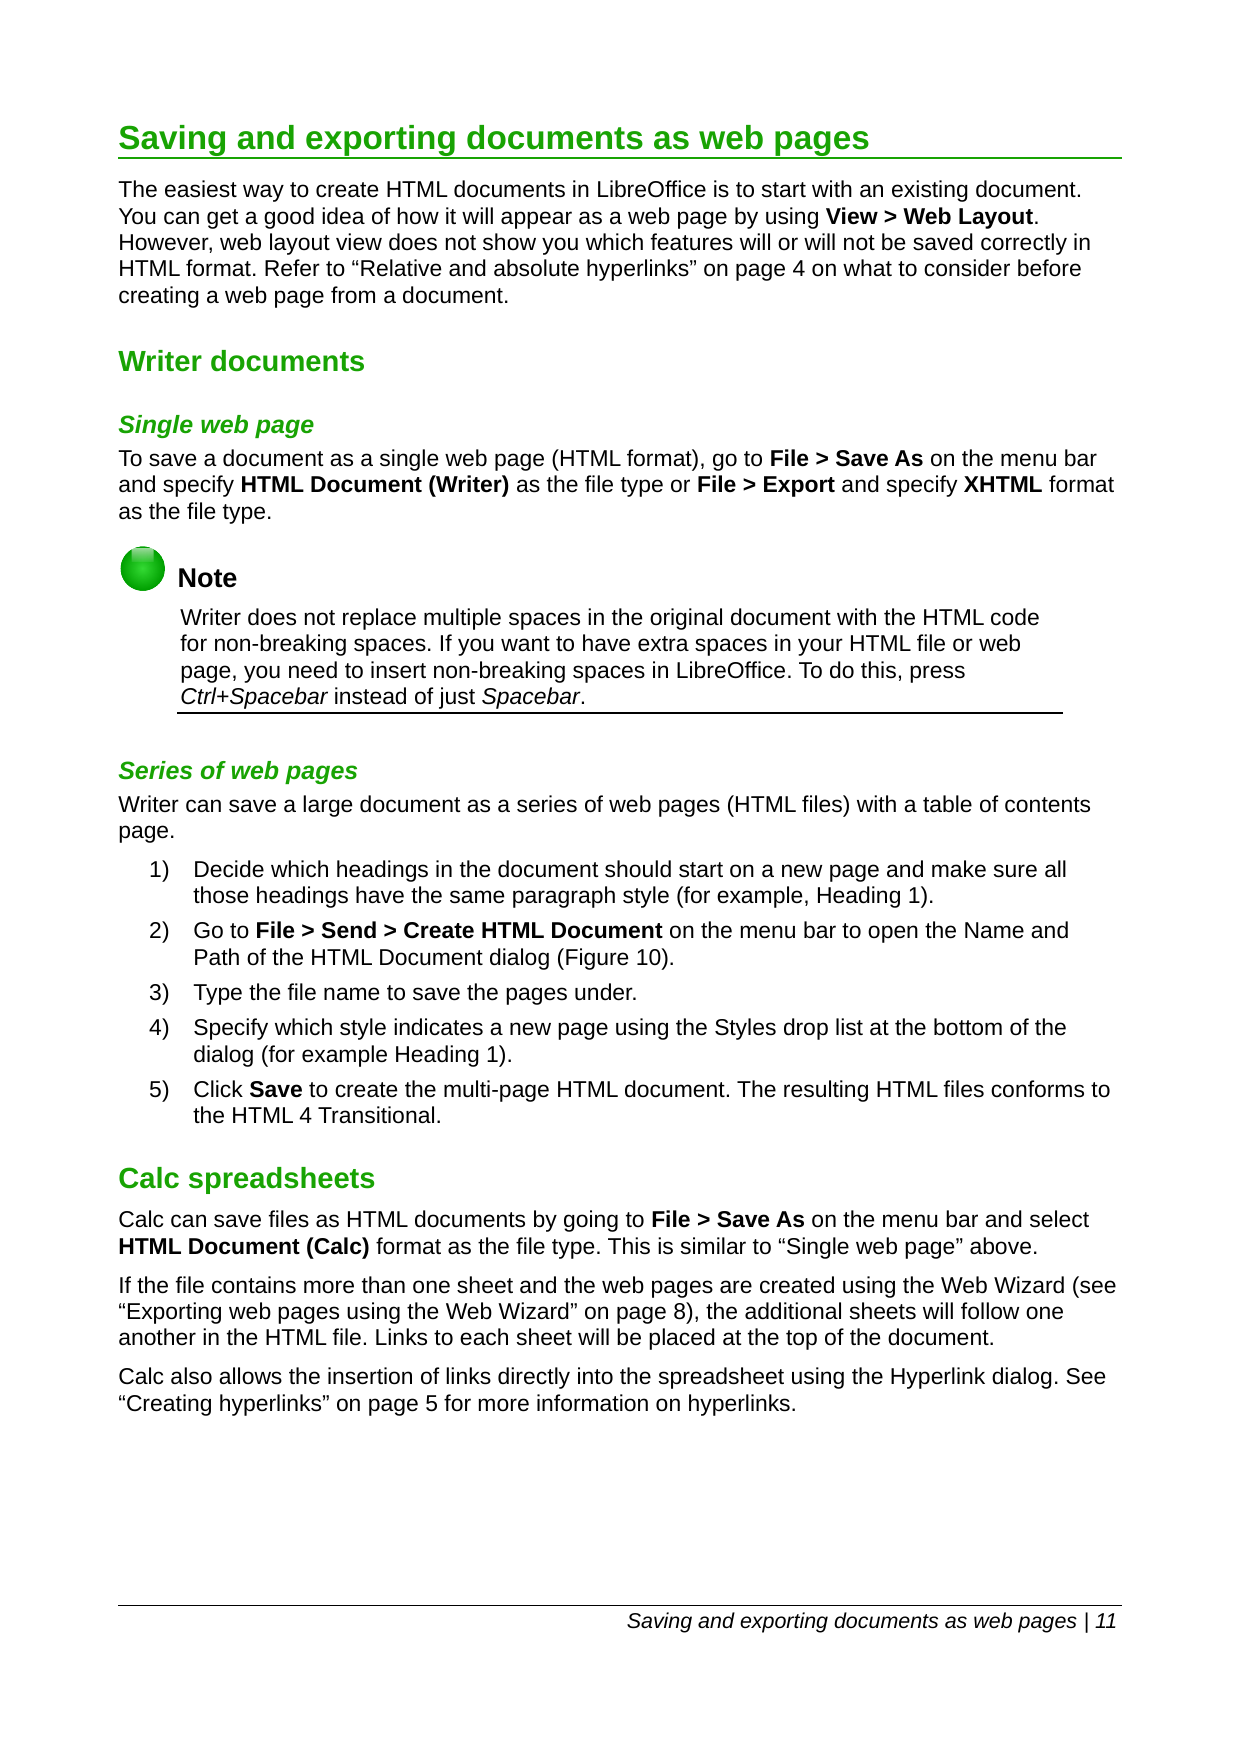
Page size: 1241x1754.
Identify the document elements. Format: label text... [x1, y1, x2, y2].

text If the file contains more than one sheet and the web pages are created using the Web Wizard (see “Exporting web pages using the Web Wizard” on page 8), the additional sheets will follow one another in the HTML file. Links to each sheet will be placed at the top of the document. [118, 1272, 1122, 1351]
list Go to File > Send > Create HTML Document on the menu bar to open the Name and Path of the HTML Document dialog (Figure 10). [169, 917, 1122, 970]
subtitle Note [118, 544, 1122, 593]
subtitle Calc spreadsheets [118, 1161, 1122, 1194]
text Calc can save files as HTML documents by going to File > Save As on the menu bar and select HTML Document (Calc) format as the file type. This is similar to “Single web page” above. [118, 1206, 1122, 1259]
subtitle Writer documents [118, 344, 1122, 378]
subtitle Single web page [118, 410, 1122, 439]
text The easiest way to create HTML documents in LibreOffice is to start with an existing document. You can get a good idea of how it will appear as a web page by using View > Web Layout. However, web layout view does not show you which features will or will not be saved correctly in HTML format. Refer to “Relative and absolute hyperlinks” on page 4 on what to consider before creating a web page from a document. [118, 176, 1122, 308]
text Writer does not replace multiple spaces in the original document with the HTML code for non-breaking spaces. If you want to have extra spaces in your HTML file or web page, you need to insert non-breaking spaces in LibreOffice. To do this, press Ctrl+Spacebar instead of just Spacebar. [177, 601, 1063, 712]
list Specify which style indicates a new page using the Styles drop list at the bottom of the dialog (for example Heading 1). [169, 1014, 1122, 1067]
text Calc also allows the insertion of links directly into the spreadsheet using the Hyperlink dialog. See “Creating hyperlinks” on page 5 for more information on hyperlinks. [118, 1363, 1122, 1416]
list Type the file name to save the pages under. [169, 979, 1122, 1005]
subtitle Saving and exporting documents as web pages [118, 118, 1122, 157]
list Click Save to create the multi-page HTML document. The resulting HTML files conforms to the HTML 4 Transitional. [169, 1076, 1122, 1128]
list Decide which headings in the document should start on a new page and make sure all those headings have the same paragraph style (for example, Heading 1). [169, 856, 1122, 909]
text Writer can save a large document as a series of web pages (HTML files) with a table of contents page. [118, 791, 1122, 843]
text To save a document as a single web page (HTML format), go to File > Save As on the menu bar and specify HTML Document (Writer) as the file type or File > Export and specify XHTML format as the file type. [118, 445, 1122, 524]
subtitle Series of web pages [118, 756, 1122, 785]
